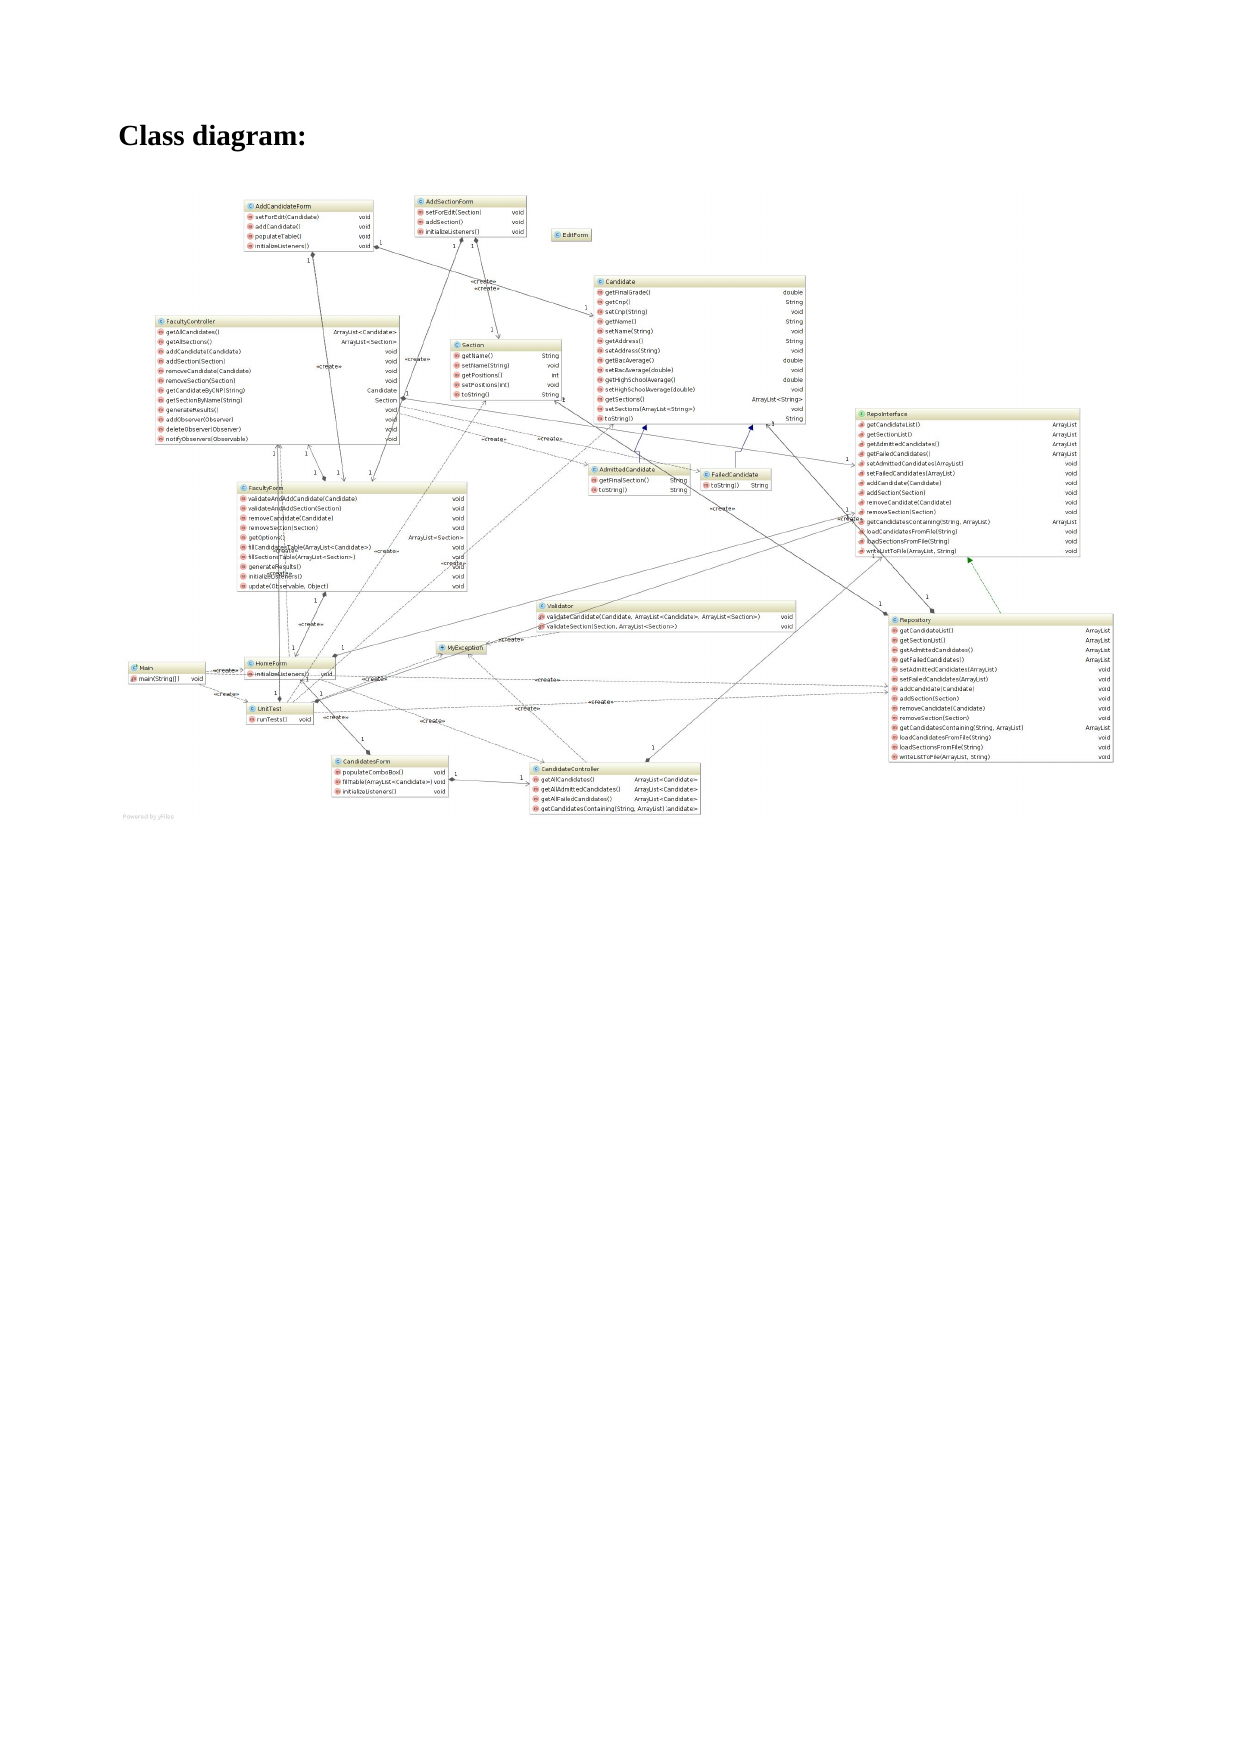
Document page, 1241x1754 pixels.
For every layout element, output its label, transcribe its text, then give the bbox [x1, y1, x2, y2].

text Class diagram: [118, 118, 1122, 152]
picture [118, 185, 1123, 824]
